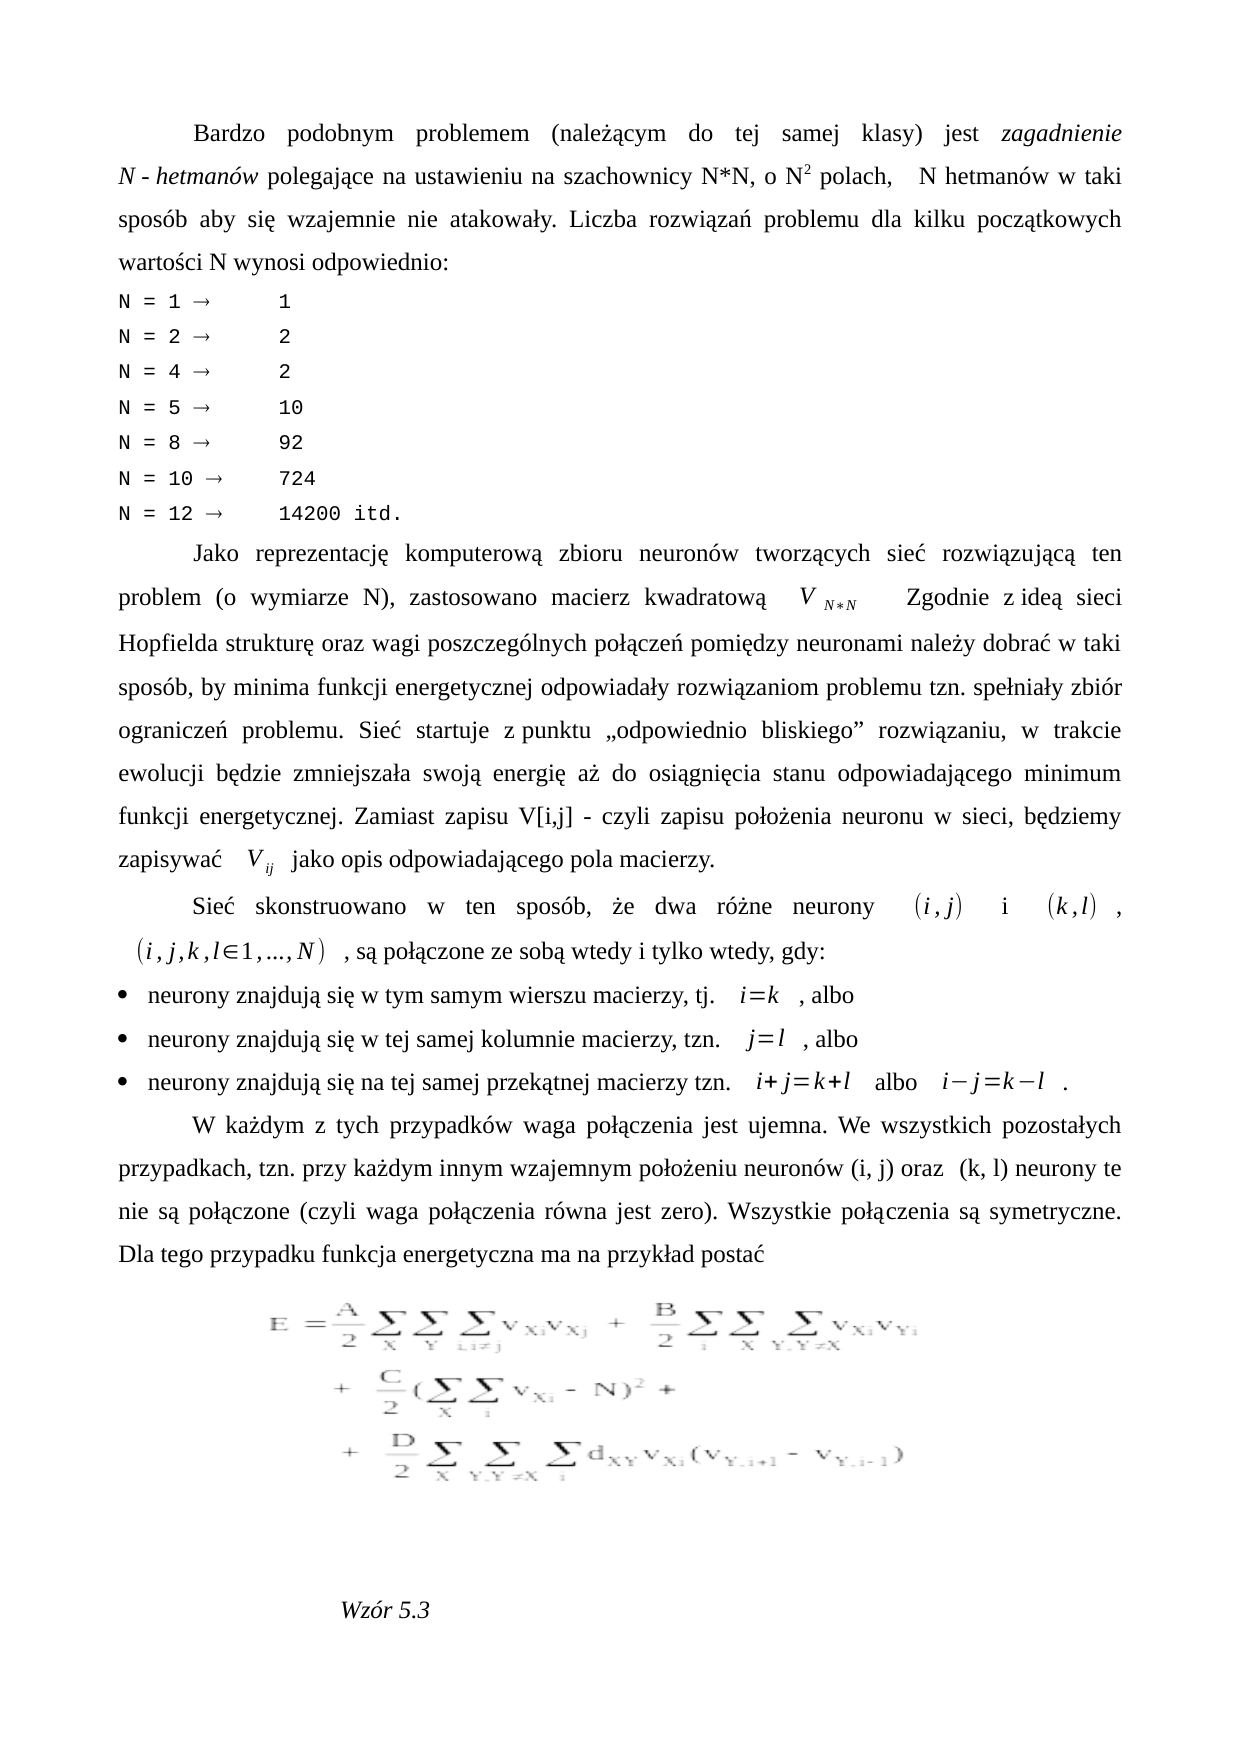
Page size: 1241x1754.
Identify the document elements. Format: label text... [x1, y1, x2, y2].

list neurony znajdują się w tej samej kolumnie macierzy, tzn. , albo [118, 1024, 1122, 1052]
text W każdym z tych przypadków waga połączenia jest ujemna. We wszystkich pozostałych przypadkach, tzn. przy każdym innym wzajemnym położeniu neuronów (i, j) oraz (k, l) neurony te nie są połączone (czyli waga połączenia równa jest zero). Wszystkie połą­czenia są symetryczne. Dla tego przypadku funkcja energetyczna ma na przykład postać [118, 1110, 1122, 1268]
text Jako reprezentację komputerową zbioru neuronów tworzących sieć rozwiązu­jącą ten problem (o wymiarze N), zastosowano macierz kwadratową Zgodnie z ideą sieci Hopfielda strukturę oraz wagi poszczególnych połączeń pomiędzy neuronami należy dobrać w taki sposób, by minima funkcji energetycznej odpowiadały rozwiąza­niom problemu tzn. spełniały zbiór ograniczeń problemu. Sieć startuje z punktu „odpowiednio bliskiego” rozwiązaniu, w trakcie ewolucji będzie zmniejszała swoją energię aż do osiągnięcia stanu odpowiadającego minimum funkcji energetycznej. Za­miast zapisu V[i,j] - czyli zapisu położenia neuronu w sieci, będziemy zapisywać jako opis odpowiadającego pola macierzy. [118, 538, 1122, 876]
text N = 2  2 [118, 326, 1122, 350]
text Sieć skonstruowano w ten sposób, że dwa różne neurony i , , są połączone ze sobą wtedy i tylko wtedy, gdy: [118, 891, 1122, 966]
text N = 1  1 [118, 291, 1122, 314]
list neurony znajdują się w tym samym wierszu macierzy, tj. , albo [118, 981, 1122, 1009]
text N = 8  92 [118, 432, 1122, 456]
text Bardzo podobnym problemem (należącym do tej samej klasy) jest zagadnienie N - hetmanów polegające na ustawieniu na szachownicy N*N, o N2 polach, N hetma­nów w taki sposób aby się wzajemnie nie atakowały. Liczba rozwiązań problemu dla kilku początkowych wartości N wynosi odpowiednio: [118, 118, 1122, 276]
text N = 12  14200 itd. [118, 503, 1122, 527]
list neurony znajdują się na tej samej przekątnej macierzy tzn. albo . [118, 1067, 1122, 1096]
text N = 4  2 [118, 361, 1122, 385]
text N = 10  724 [118, 468, 1122, 491]
text Wzór 5.3 [266, 1295, 928, 1623]
text N = 5  10 [118, 397, 1122, 421]
